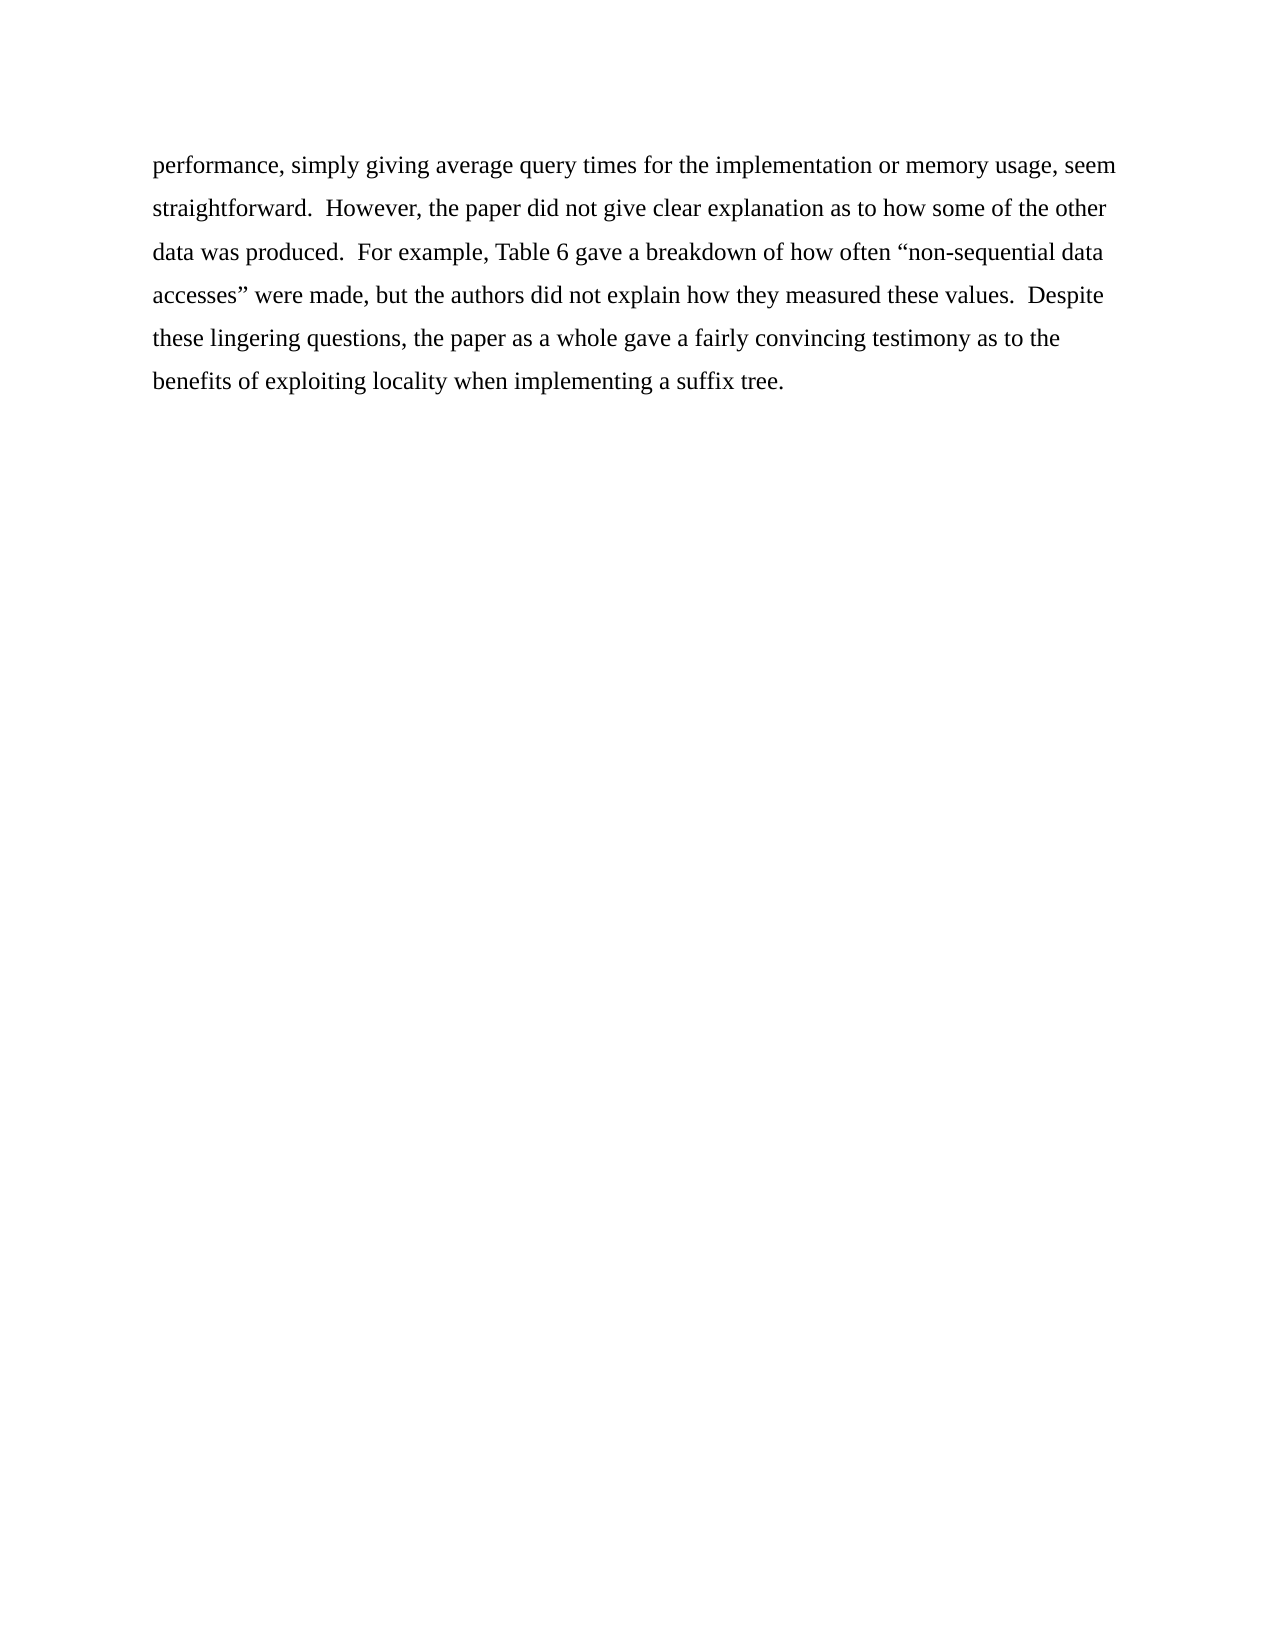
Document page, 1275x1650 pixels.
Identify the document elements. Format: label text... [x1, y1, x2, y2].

text performance, simply giving average query times for the implementation or memory usage, seem straightforward. However, the paper did not give clear explanation as to how some of the other data was produced. For example, Table 6 gave a breakdown of how often “non-sequential data accesses” were made, but the authors did not explain how they measured these values. Despite these lingering questions, the paper as a whole gave a fairly convincing testimony as to the benefits of exploiting locality when implementing a suffix tree. [152, 150, 1117, 395]
